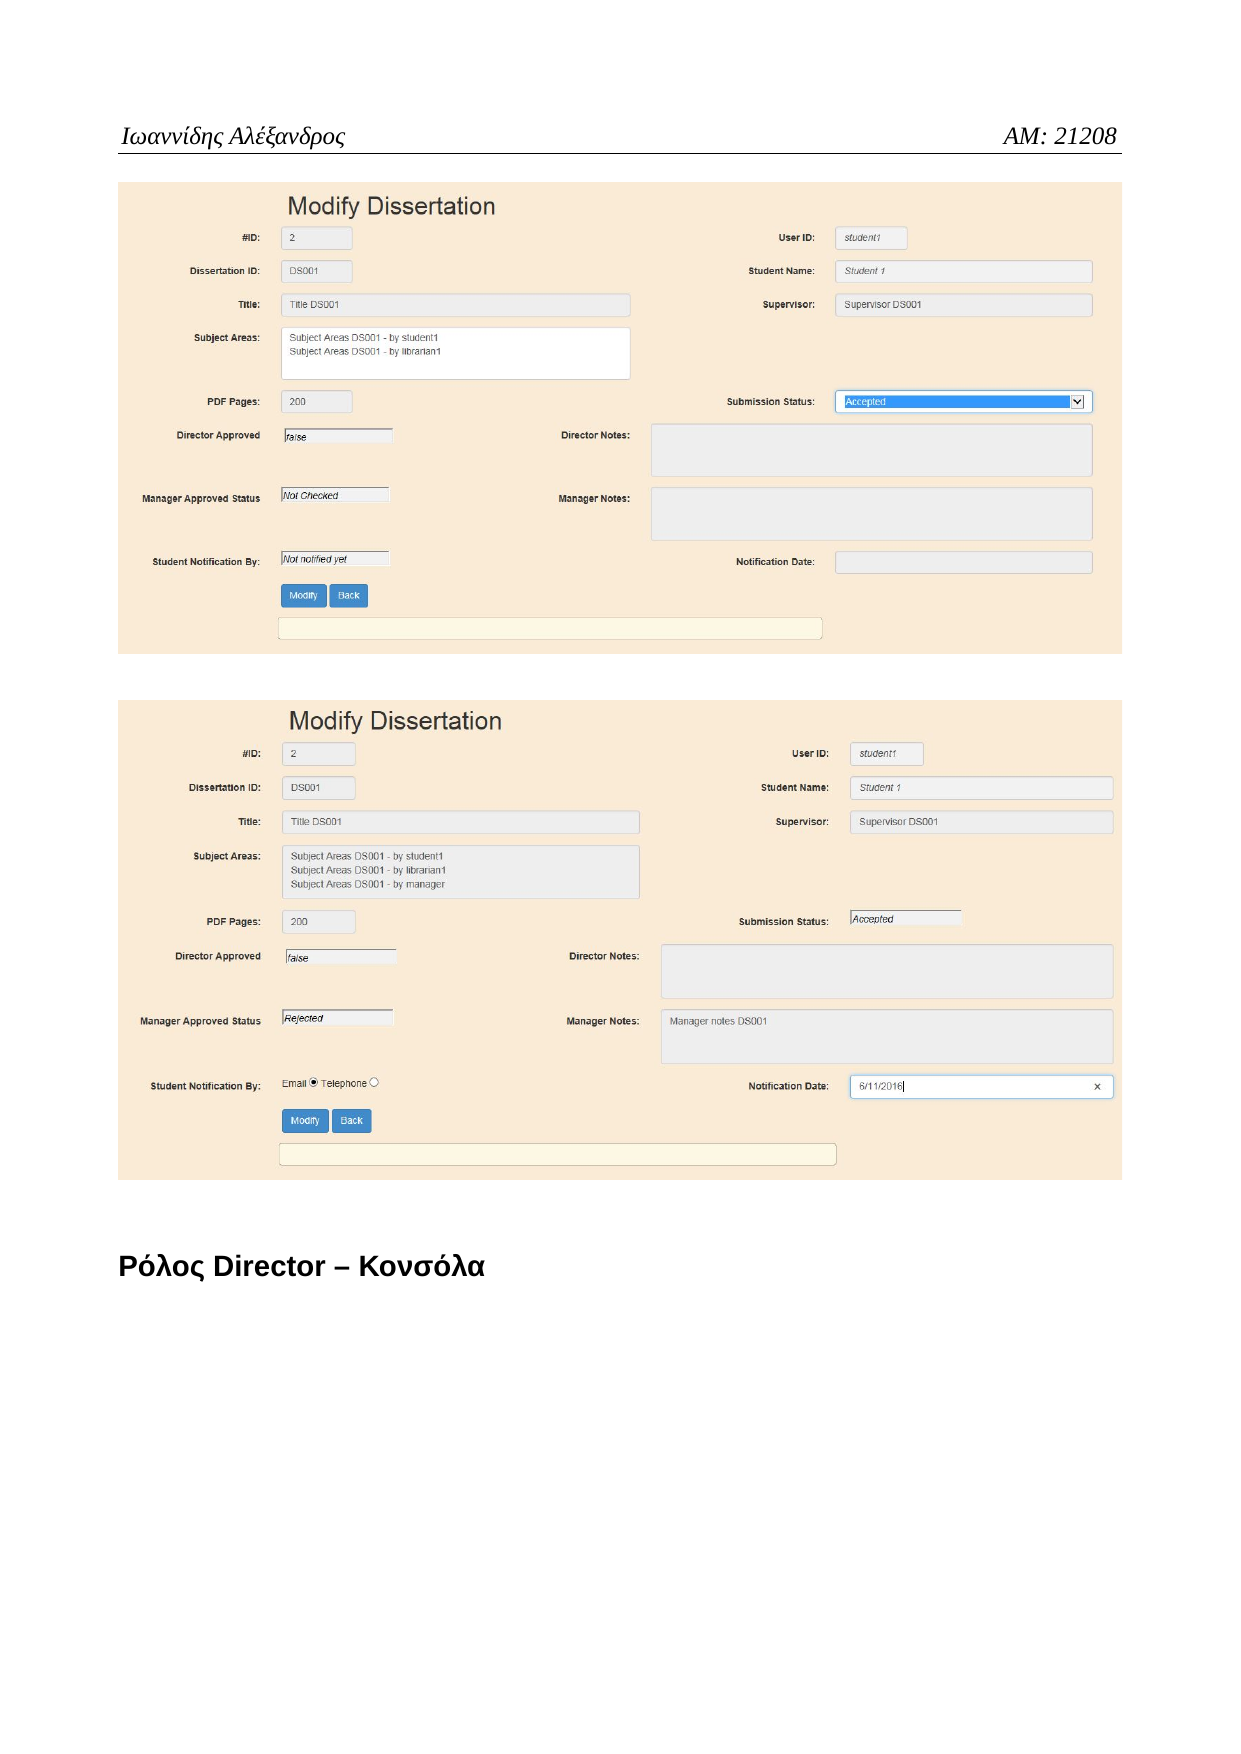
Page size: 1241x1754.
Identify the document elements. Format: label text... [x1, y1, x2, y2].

picture [118, 182, 1123, 654]
subtitle Ρόλος Director – Κονσόλα [118, 1248, 1122, 1282]
picture [118, 700, 1123, 1180]
